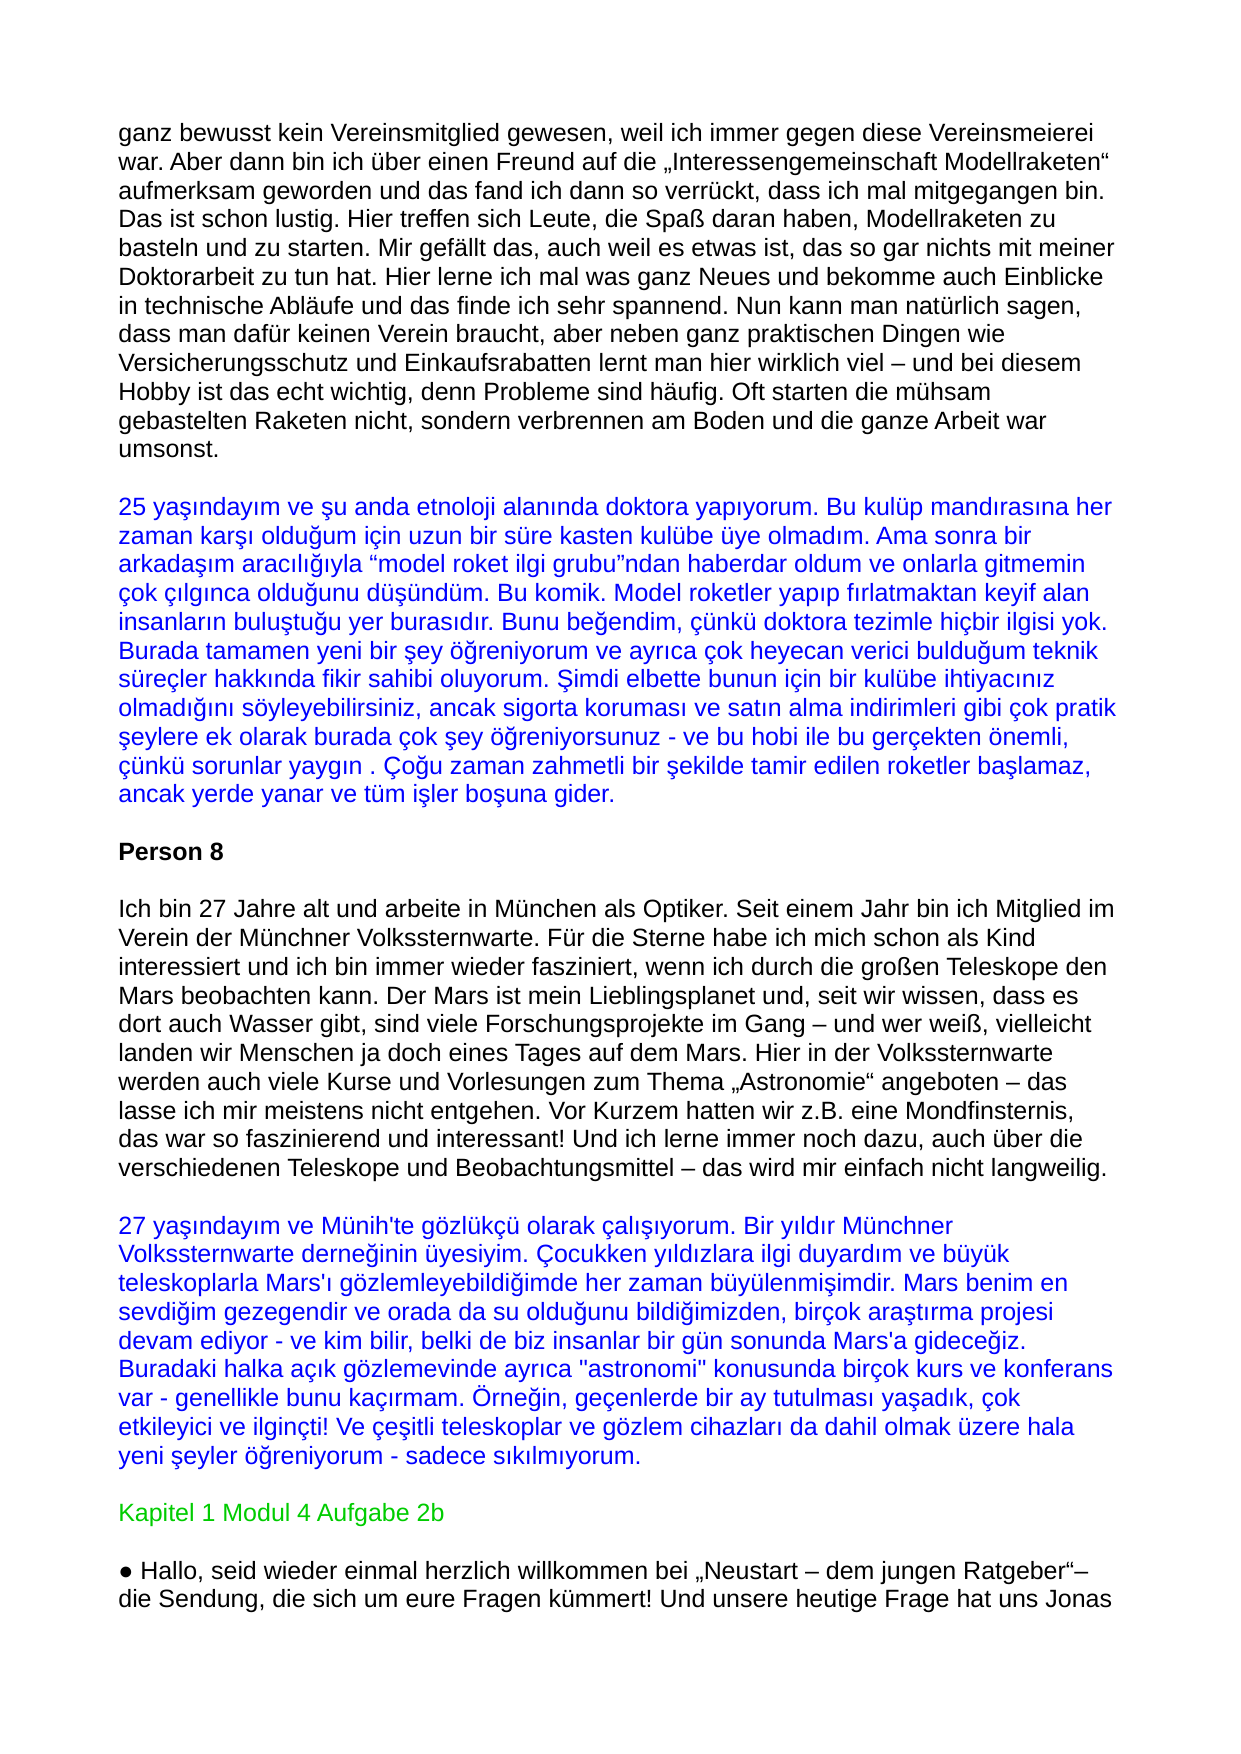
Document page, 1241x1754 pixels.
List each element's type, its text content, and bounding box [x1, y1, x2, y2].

text ● Hallo, seid wieder einmal herzlich willkommen bei „Neustart – dem jungen Ratgeber“– die Sendung, die sich um eure Fragen kümmert! Und unsere heutige Frage hat uns Jonas [118, 1556, 1122, 1613]
text 27 yaşındayım ve Münih'te gözlükçü olarak çalışıyorum. Bir yıldır Münchner Volkssternwarte derneğinin üyesiyim. Çocukken yıldızlara ilgi duyardım ve büyük teleskoplarla Mars'ı gözlemleyebildiğimde her zaman büyülenmişimdir. Mars benim en sevdiğim gezegendir ve orada da su olduğunu bildiğimizden, birçok araştırma projesi devam ediyor - ve kim bilir, belki de biz insanlar bir gün sonunda Mars'a gideceğiz. Buradaki halka açık gözlemevinde ayrıca "astronomi" konusunda birçok kurs ve konferans var - genellikle bunu kaçırmam. Örneğin, geçenlerde bir ay tutulması yaşadık, çok etkileyici ve ilginçti! Ve çeşitli teleskoplar ve gözlem cihazları da dahil olmak üzere hala yeni şeyler öğreniyorum - sadece sıkılmıyorum. [118, 1211, 1122, 1469]
text Person 8 [118, 837, 1122, 866]
text ganz bewusst kein Vereinsmitglied gewesen, weil ich immer gegen diese Vereinsmeierei war. Aber dann bin ich über einen Freund auf die „Interessengemeinschaft Modellraketen“ aufmerksam geworden und das fand ich dann so verrückt, dass ich mal mitgegangen bin. Das ist schon lustig. Hier treffen sich Leute, die Spaß daran haben, Modellraketen zu basteln und zu starten. Mir gefällt das, auch weil es etwas ist, das so gar nichts mit meiner Doktorarbeit zu tun hat. Hier lerne ich mal was ganz Neues und bekomme auch Einblicke in technische Abläufe und das finde ich sehr spannend. Nun kann man natürlich sagen, dass man dafür keinen Verein braucht, aber neben ganz praktischen Dingen wie Versicherungsschutz und Einkaufsrabatten lernt man hier wirklich viel – und bei diesem Hobby ist das echt wichtig, denn Probleme sind häufig. Oft starten die mühsam gebastelten Raketen nicht, sondern verbrennen am Boden und die ganze Arbeit war umsonst. [118, 118, 1122, 463]
text 25 yaşındayım ve şu anda etnoloji alanında doktora yapıyorum. Bu kulüp mandırasına her zaman karşı olduğum için uzun bir süre kasten kulübe üye olmadım. Ama sonra bir arkadaşım aracılığıyla “model roket ilgi grubu”ndan haberdar oldum ve onlarla gitmemin çok çılgınca olduğunu düşündüm. Bu komik. Model roketler yapıp fırlatmaktan keyif alan insanların buluştuğu yer burasıdır. Bunu beğendim, çünkü doktora tezimle hiçbir ilgisi yok. Burada tamamen yeni bir şey öğreniyorum ve ayrıca çok heyecan verici bulduğum teknik süreçler hakkında fikir sahibi oluyorum. Şimdi elbette bunun için bir kulübe ihtiyacınız olmadığını söyleyebilirsiniz, ancak sigorta koruması ve satın alma indirimleri gibi çok pratik şeylere ek olarak burada çok şey öğreniyorsunuz - ve bu hobi ile bu gerçekten önemli, çünkü sorunlar yaygın . Çoğu zaman zahmetli bir şekilde tamir edilen roketler başlamaz, ancak yerde yanar ve tüm işler boşuna gider. [118, 492, 1122, 808]
text Kapitel 1 Modul 4 Aufgabe 2b [118, 1498, 1122, 1527]
text Ich bin 27 Jahre alt und arbeite in München als Optiker. Seit einem Jahr bin ich Mitglied im Verein der Münchner Volkssternwarte. Für die Sterne habe ich mich schon als Kind interessiert und ich bin immer wieder fasziniert, wenn ich durch die großen Teleskope den Mars beobachten kann. Der Mars ist mein Lieblingsplanet und, seit wir wissen, dass es dort auch Wasser gibt, sind viele Forschungsprojekte im Gang – und wer weiß, vielleicht landen wir Menschen ja doch eines Tages auf dem Mars. Hier in der Volkssternwarte werden auch viele Kurse und Vorlesungen zum Thema „Astronomie“ angeboten – das lasse ich mir meistens nicht entgehen. Vor Kurzem hatten wir z.B. eine Mondfinsternis, das war so faszinierend und interessant! Und ich lerne immer noch dazu, auch über die verschiedenen Teleskope und Beobachtungsmittel – das wird mir einfach nicht langweilig. [118, 894, 1122, 1182]
